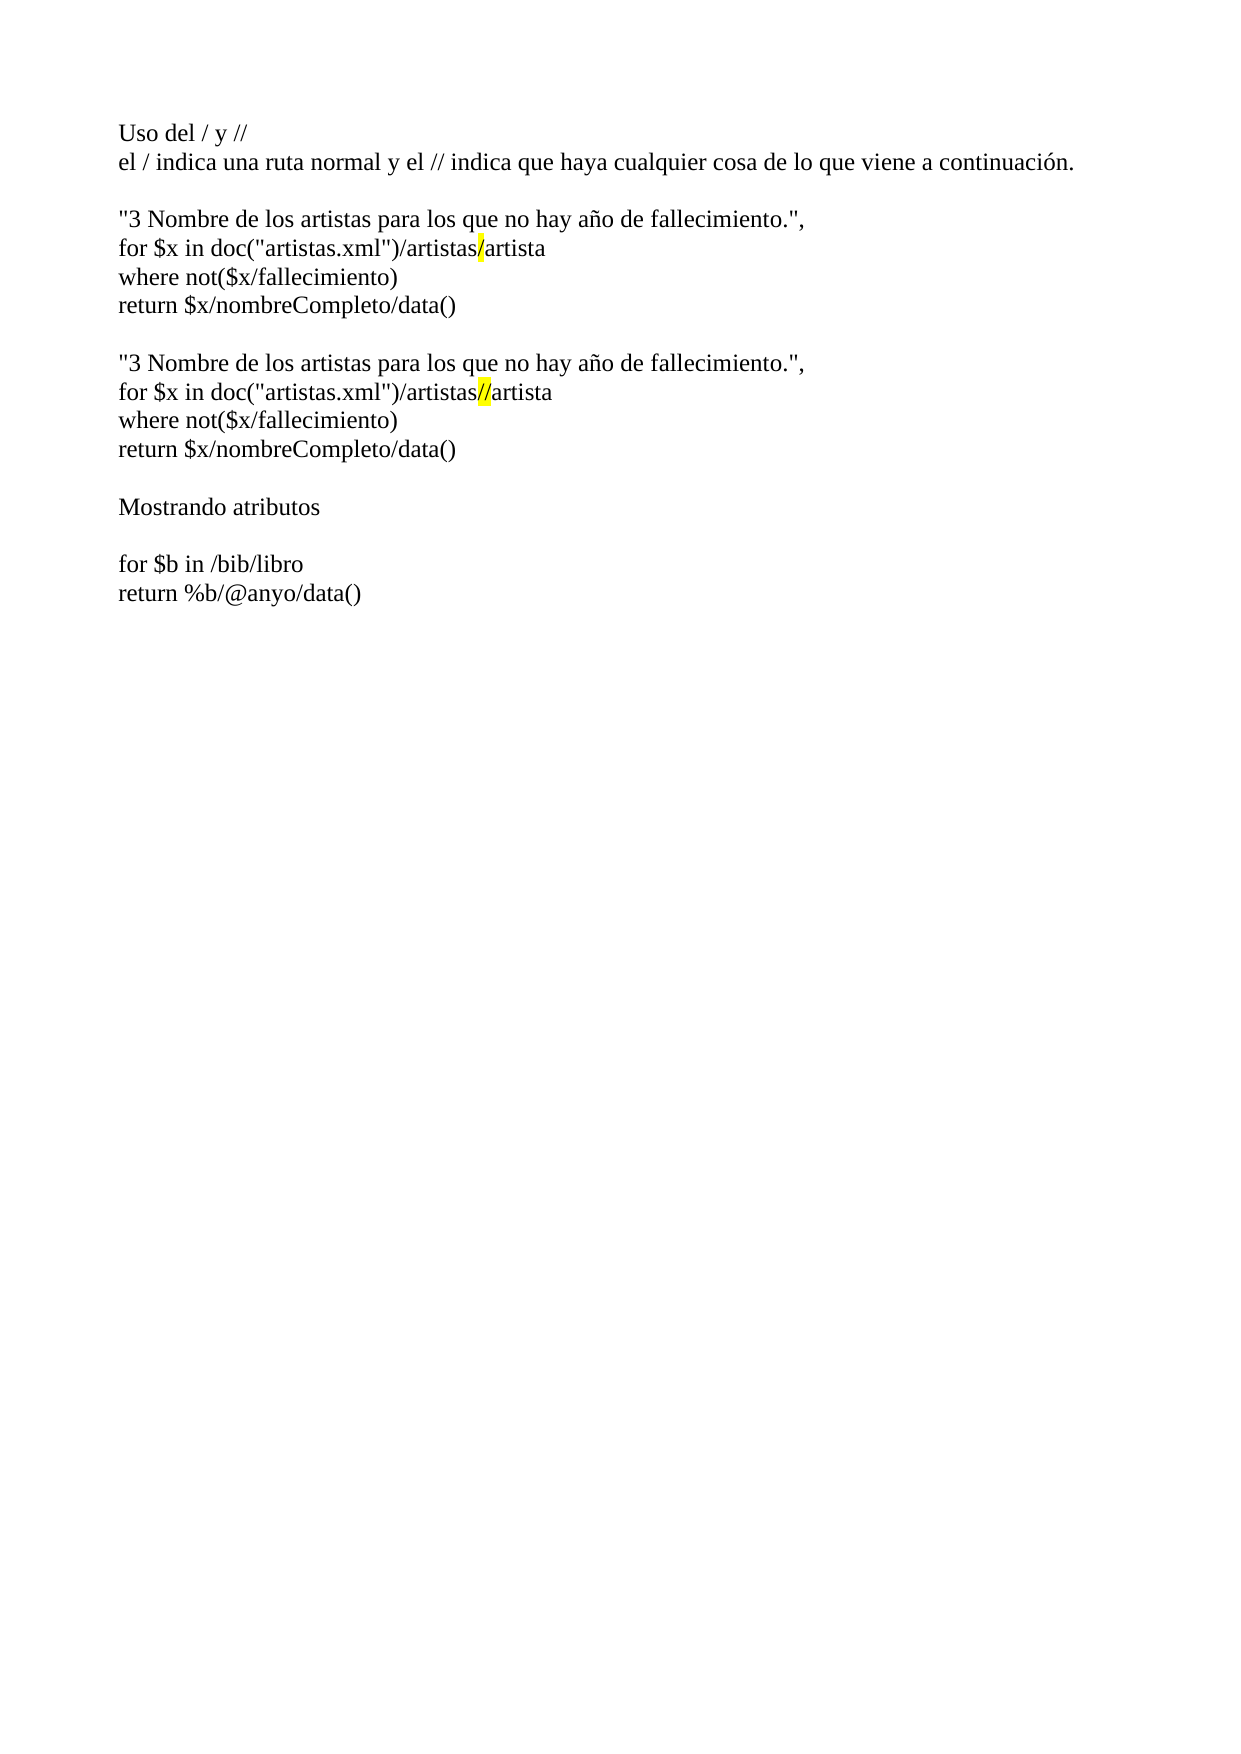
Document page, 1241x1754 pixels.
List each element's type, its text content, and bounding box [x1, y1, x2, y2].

text where not($x/fallecimiento) [118, 262, 1122, 291]
text el / indica una ruta normal y el // indica que haya cualquier cosa de lo que viene a continuación. [118, 147, 1122, 176]
text return $x/nombreCompleto/data() [118, 291, 1122, 319]
text for $b in /bib/libro [118, 549, 1122, 578]
text where not($x/fallecimiento) [118, 406, 1122, 434]
text for $x in doc("artistas.xml")/artistas/artista [118, 233, 1122, 262]
text return %b/@anyo/data() [118, 578, 1122, 607]
text "3 Nombre de los artistas para los que no hay año de fallecimiento.", [118, 348, 1122, 377]
text for $x in doc("artistas.xml")/artistas//artista [118, 377, 1122, 406]
text return $x/nombreCompleto/data() [118, 434, 1122, 463]
text Uso del / y // [118, 118, 1122, 147]
text "3 Nombre de los artistas para los que no hay año de fallecimiento.", [118, 204, 1122, 233]
text Mostrando atributos [118, 492, 1122, 521]
